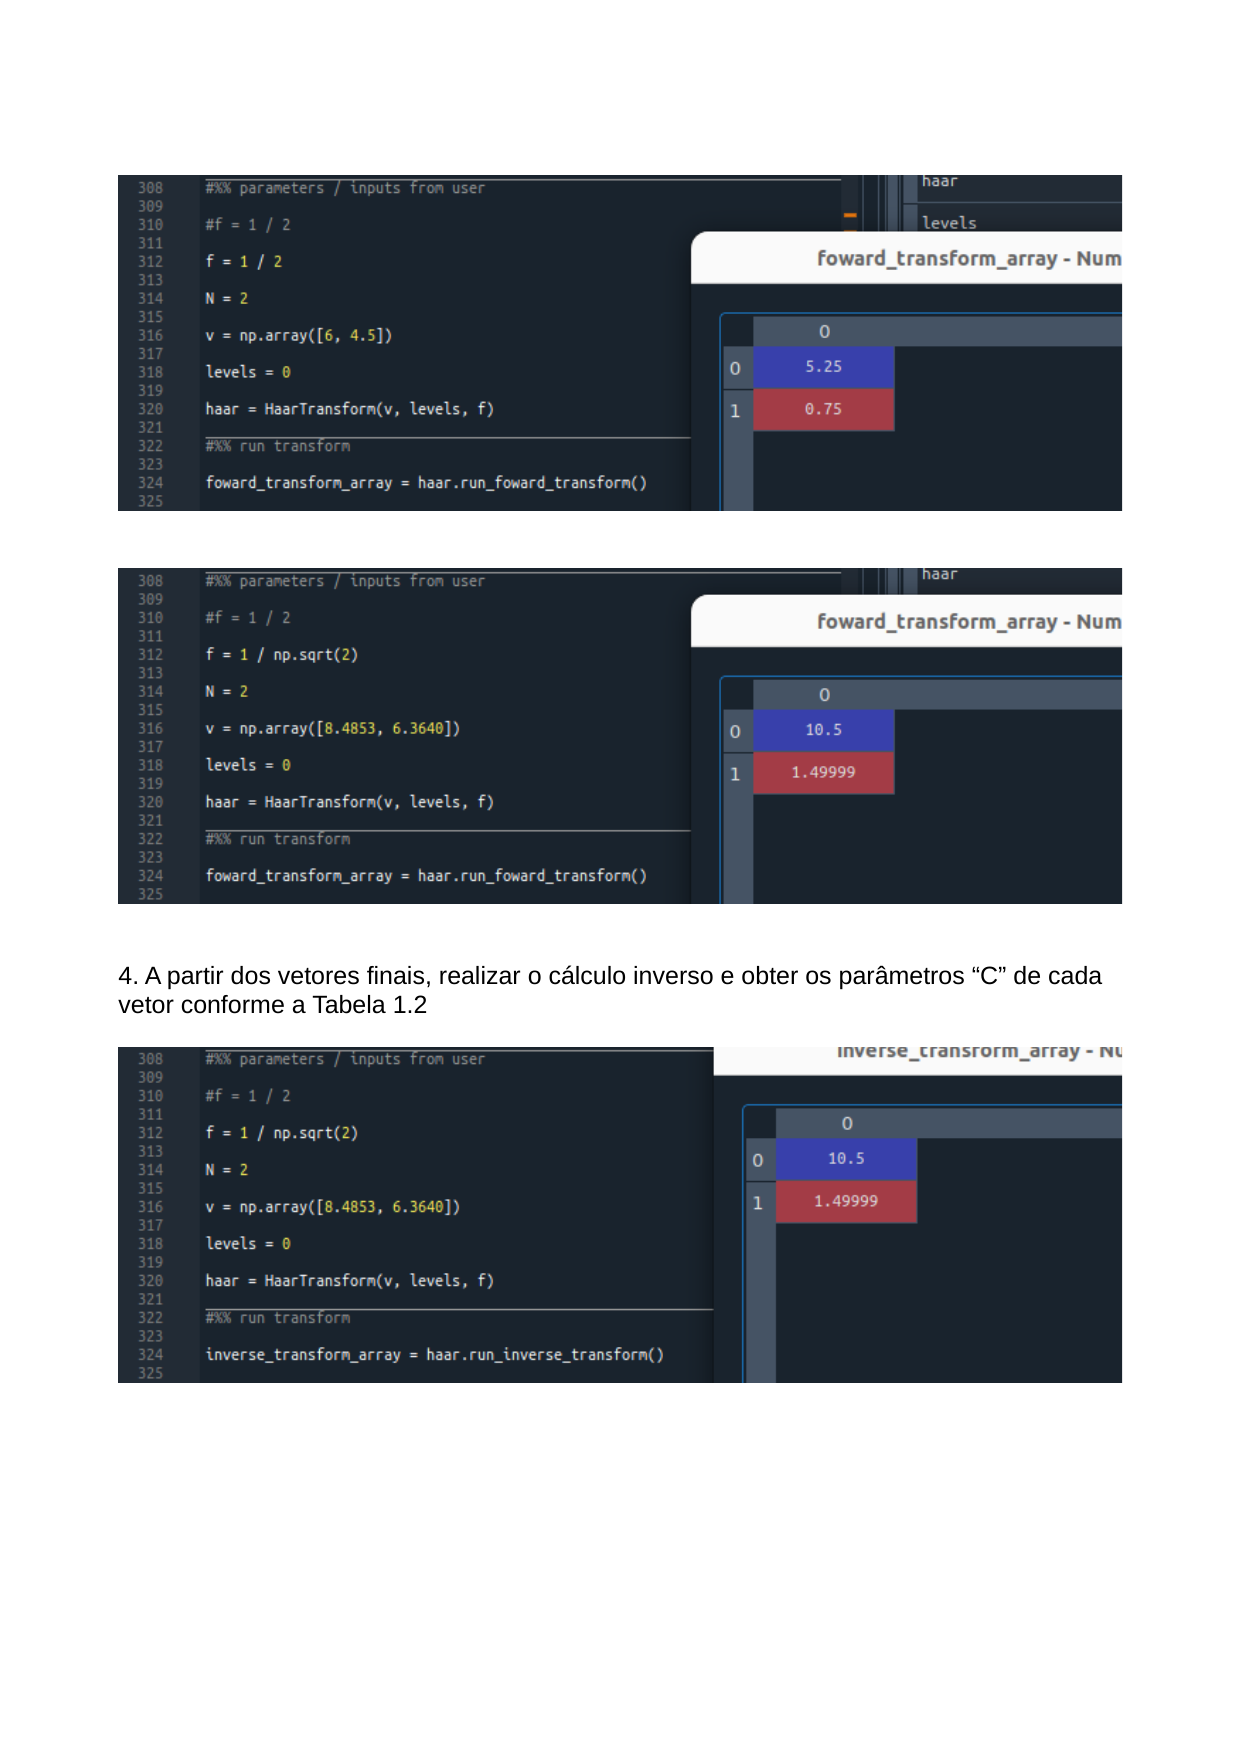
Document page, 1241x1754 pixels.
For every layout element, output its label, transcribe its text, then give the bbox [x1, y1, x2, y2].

picture [118, 568, 1123, 904]
picture [118, 175, 1123, 511]
text 4. A partir dos vetores finais, realizar o cálculo inverso e obter os parâmetros “C” de cada vetor conforme a Tabela 1.2 [118, 961, 1122, 1018]
picture [118, 1047, 1123, 1383]
